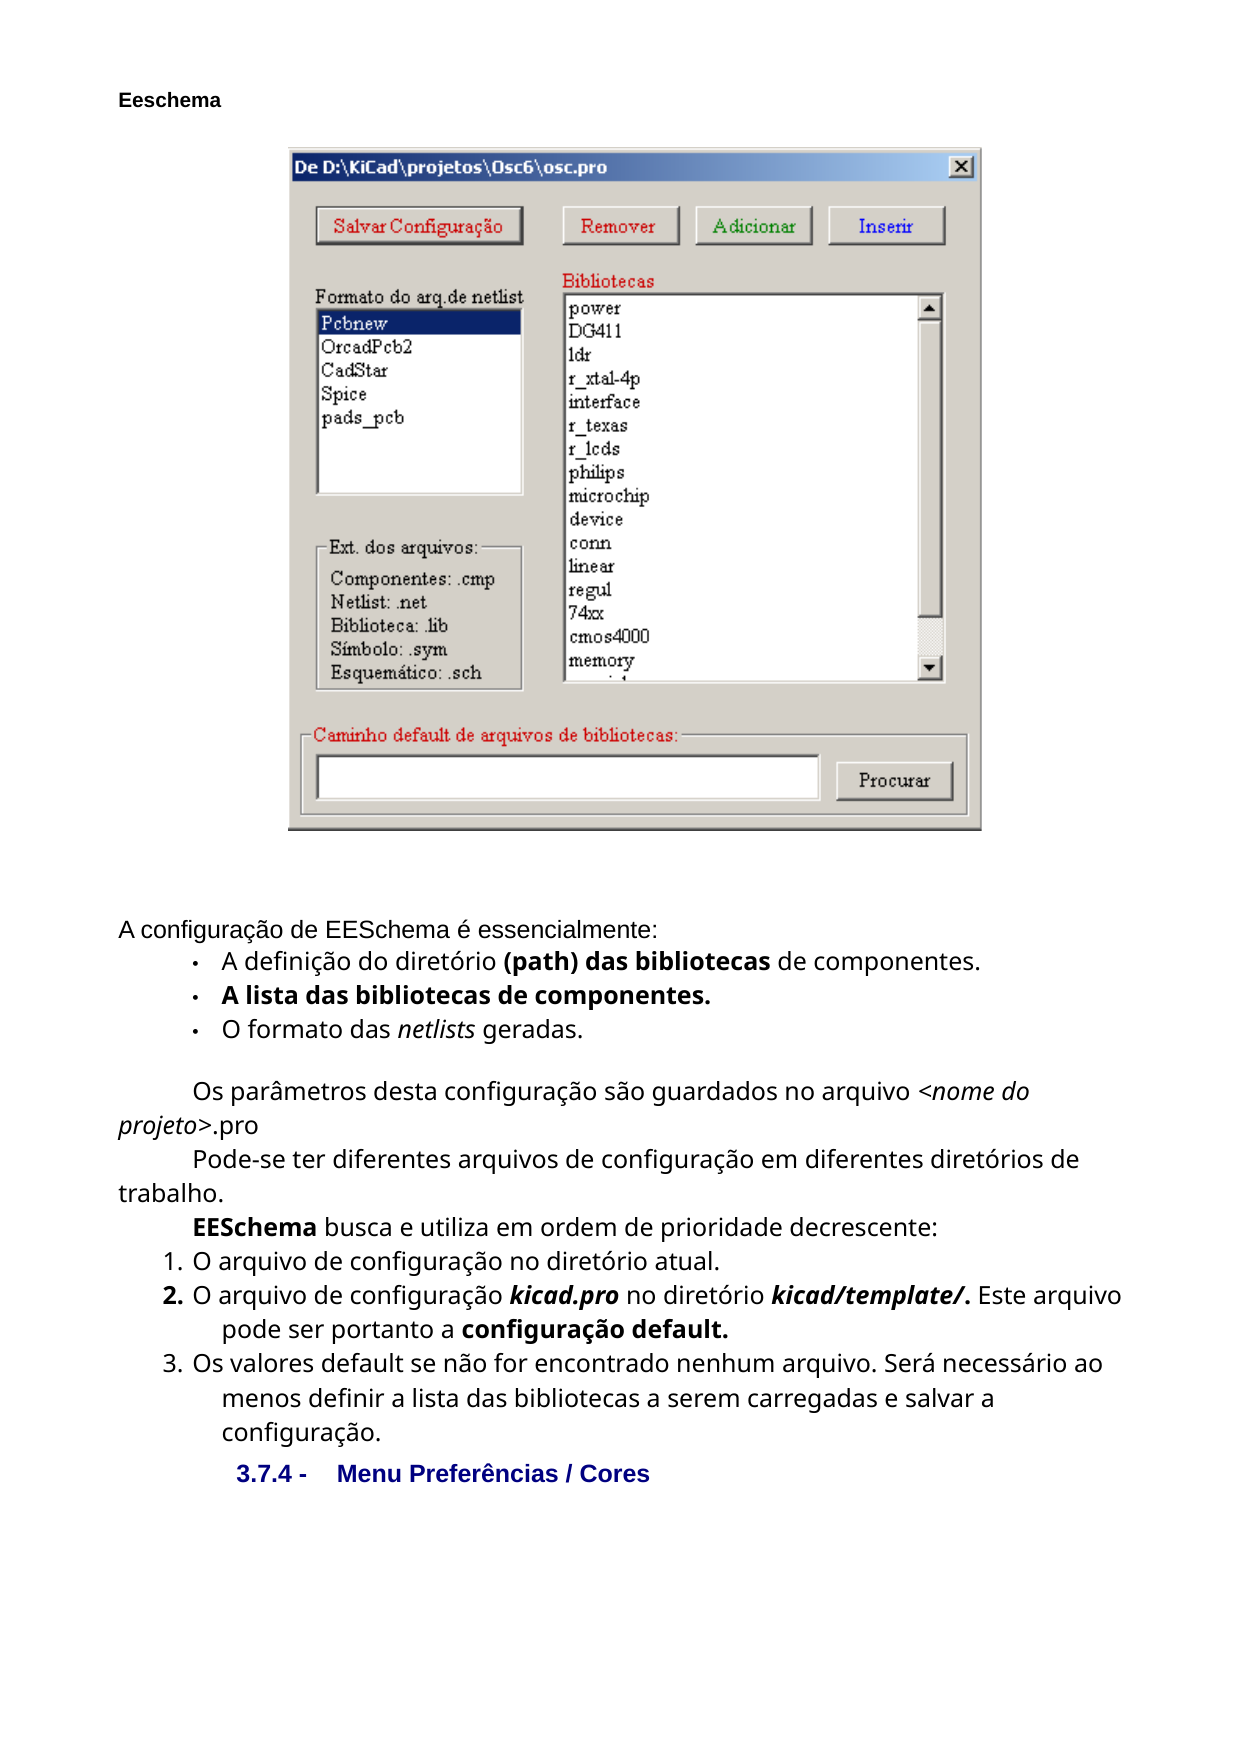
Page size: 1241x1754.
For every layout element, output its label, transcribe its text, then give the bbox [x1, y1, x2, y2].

list O arquivo de configuração no diretório atual. [162, 1244, 1152, 1278]
list O arquivo de configuração kicad.pro no diretório kicad/template/. Este arquivo pode ser portanto a configuração default. [162, 1278, 1152, 1346]
list A definição do diretório (path) das bibliotecas de componentes. [192, 943, 1152, 978]
picture [288, 147, 982, 831]
text EESchema busca e utiliza em ordem de prioridade decrescente: [118, 1210, 1152, 1244]
text A configuração de EESchema é essencialmente: [118, 916, 1152, 943]
text Os parâmetros desta configuração são guardados no arquivo <nome do projeto>.pro [118, 1074, 1152, 1142]
text Pode-se ter diferentes arquivos de configuração em diferentes diretórios de trabalho. [118, 1142, 1152, 1210]
list A lista das bibliotecas de componentes. [192, 978, 1152, 1012]
list Os valores default se não for encontrado nenhum arquivo. Será necessário ao menos definir a lista das bibliotecas a serem carregadas e salvar a configuração. [162, 1346, 1152, 1448]
list O formato das netlists geradas. [192, 1012, 1152, 1046]
subtitle Menu Preferências / Cores [236, 1460, 1152, 1488]
